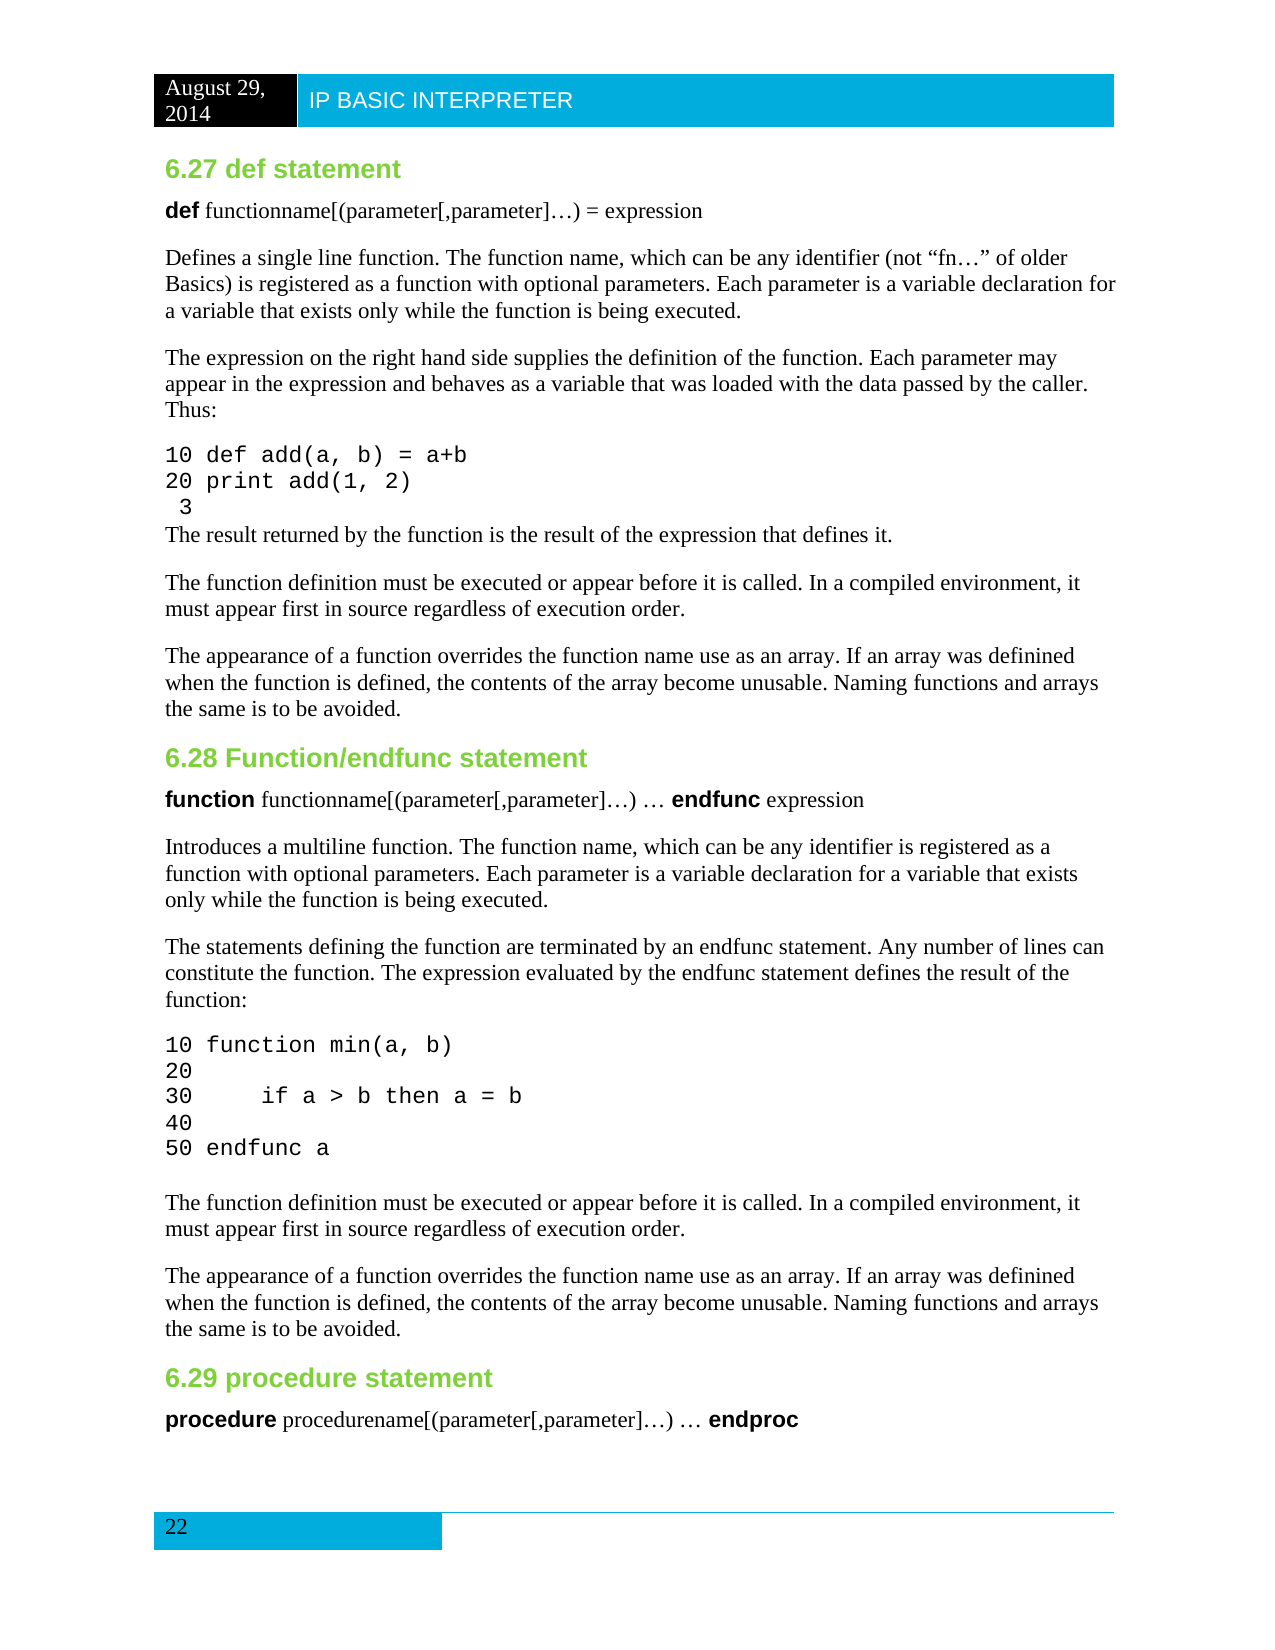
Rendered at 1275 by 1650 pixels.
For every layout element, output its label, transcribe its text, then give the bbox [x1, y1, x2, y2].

text def functionname[(parameter[,parameter]…) = expression [165, 197, 1125, 223]
text 40 [165, 1111, 1125, 1137]
subtitle Function/endfunc statement [165, 742, 1125, 773]
text Introduces a multiline function. The function name, which can be any identifier is registered as a function with optional parameters. Each parameter is a variable declaration for a variable that exists only while the function is being executed. [165, 833, 1125, 912]
text 10 def add(a, b) = a+b [165, 444, 1125, 470]
text 50 endfunc a [165, 1137, 1125, 1163]
subtitle def statement [165, 153, 1125, 184]
subtitle procedure statement [165, 1362, 1125, 1393]
text 20 [165, 1059, 1125, 1085]
text The function definition must be executed or appear before it is called. In a compiled environment, it must appear first in source regardless of execution order. [165, 1189, 1125, 1241]
text The function definition must be executed or appear before it is called. In a compiled environment, it must appear first in source regardless of execution order. [165, 569, 1125, 621]
text 30 if a > b then a = b [165, 1085, 1125, 1111]
text procedure procedurename[(parameter[,parameter]…) … endproc [165, 1406, 1125, 1432]
text The result returned by the function is the result of the expression that defines it. [165, 522, 1125, 548]
text Defines a single line function. The function name, which can be any identifier (not “fn…” of older Basics) is registered as a function with optional parameters. Each parameter is a variable declaration for a variable that exists only while the function is being executed. [165, 244, 1125, 323]
text 10 function min(a, b) [165, 1033, 1125, 1059]
text The appearance of a function overrides the function name use as an array. If an array was definined when the function is defined, the contents of the array become unusable. Naming functions and arrays the same is to be avoided. [165, 1262, 1125, 1341]
text The expression on the right hand side supplies the definition of the function. Each parameter may appear in the expression and behaves as a variable that was loaded with the data passed by the caller. Thus: [165, 344, 1125, 423]
text 3 [165, 496, 1125, 522]
text The appearance of a function overrides the function name use as an array. If an array was definined when the function is defined, the contents of the array become unusable. Naming functions and arrays the same is to be avoided. [165, 642, 1125, 721]
text 20 print add(1, 2) [165, 470, 1125, 496]
text function functionname[(parameter[,parameter]…) … endfunc expression [165, 786, 1125, 812]
text The statements defining the function are terminated by an endfunc statement. Any number of lines can constitute the function. The expression evaluated by the endfunc statement defines the result of the function: [165, 933, 1125, 1012]
